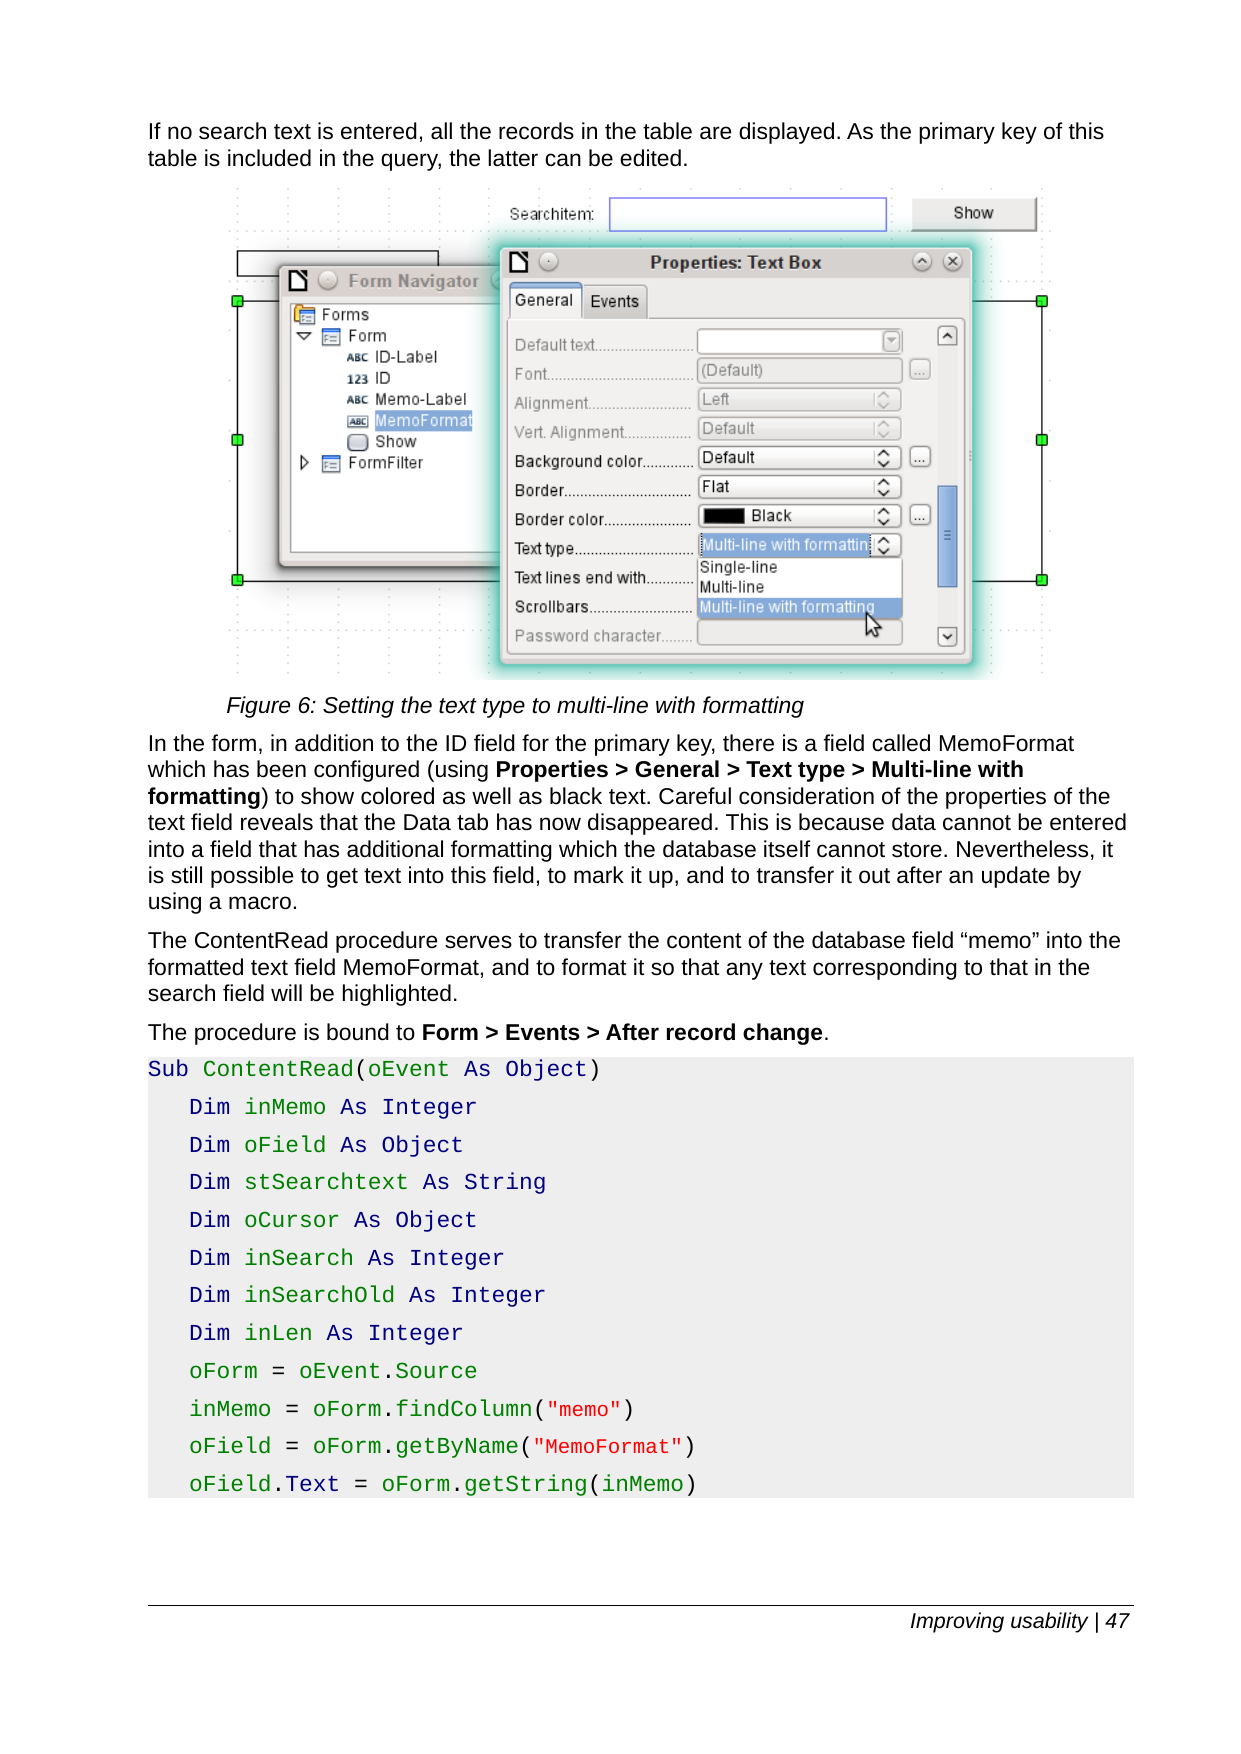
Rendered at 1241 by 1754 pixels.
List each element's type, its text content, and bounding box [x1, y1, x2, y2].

text Figure 6: Setting the text type to multi-line with formatting [226, 692, 1056, 718]
text oField.Text = oForm.getString(inMemo) [148, 1472, 1134, 1498]
text inMemo = oForm.findColumn("memo") [148, 1397, 1134, 1423]
text oForm = oEvent.Source [148, 1359, 1134, 1385]
text Dim inSearch As Integer [148, 1246, 1134, 1272]
text Dim inMemo As Integer [148, 1095, 1134, 1121]
text The procedure is bound to Form > Events > After record change. [148, 1019, 1134, 1045]
text If no search text is entered, all the records in the table are displayed. As the primary key of this table is included in the query, the latter can be edited. [148, 118, 1134, 171]
text oField = oForm.getByName("MemoFormat") [148, 1434, 1134, 1461]
text Dim inLen As Integer [148, 1321, 1134, 1347]
text Dim stSearchtext As String [148, 1171, 1134, 1197]
picture [226, 183, 1056, 680]
text The ContentRead procedure serves to transfer the content of the database field “memo” into the formatted text field MemoFormat, and to format it so that any text corresponding to that in the search field will be highlighted. [148, 927, 1134, 1006]
text Dim oField As Object [148, 1133, 1134, 1159]
text Sub ContentRead(oEvent As Object) [148, 1057, 1134, 1083]
text Dim inSearchOld As Integer [148, 1284, 1134, 1310]
text Dim oCursor As Object [148, 1208, 1134, 1234]
text In the form, in addition to the ID field for the primary key, there is a field called MemoFormat which has been configured (using Properties > General > Text type > Multi-line with formatting) to show colored as well as black text. Careful consideration of the properties of the text field reveals that the Data tab has now disappeared. This is because data cannot be entered into a field that has additional formatting which the database itself cannot store. Nevertheless, it is still possible to get text into this field, to mark it up, and to transfer it out after an update by using a macro. [148, 730, 1134, 914]
